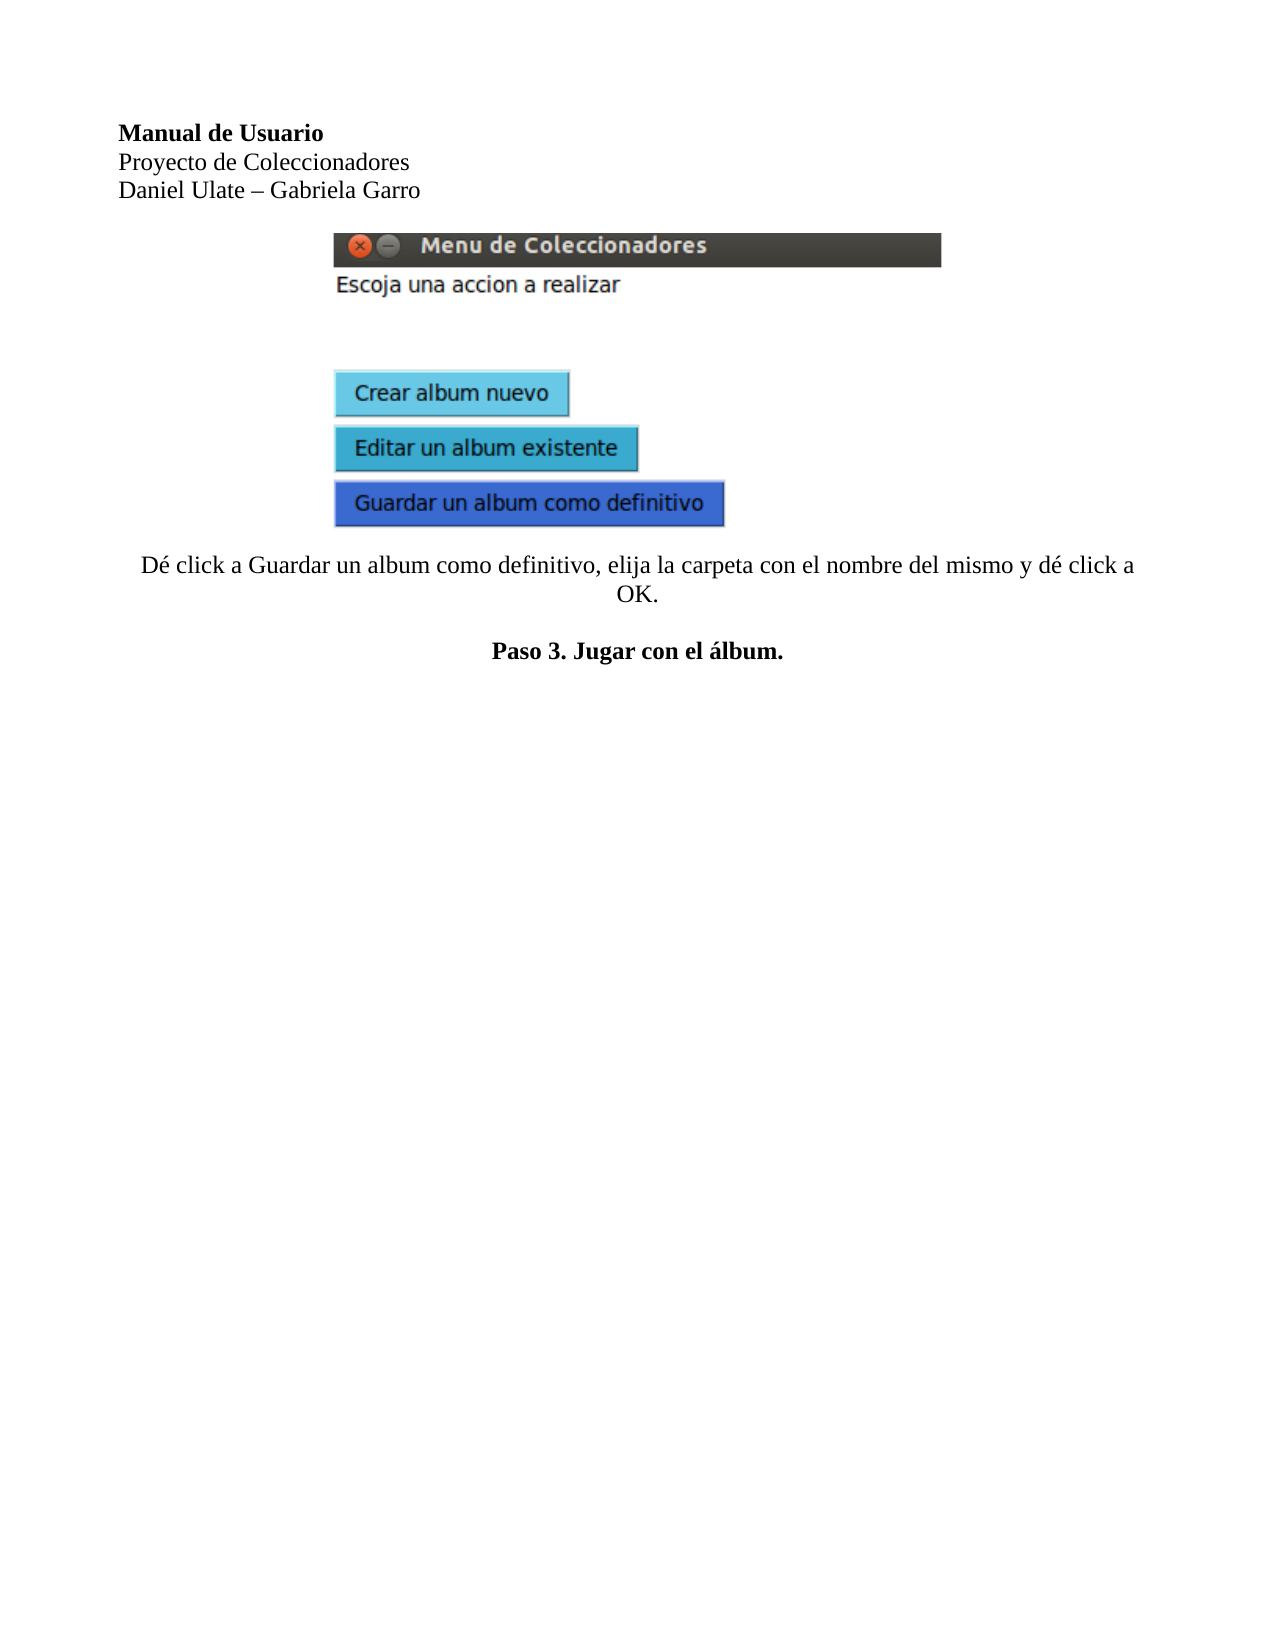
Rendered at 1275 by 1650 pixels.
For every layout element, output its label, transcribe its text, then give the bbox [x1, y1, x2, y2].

text Paso 3. Jugar con el álbum. [118, 636, 1157, 665]
text Dé click a Guardar un album como definitivo, elija la carpeta con el nombre del mismo y dé click a OK. [118, 550, 1157, 608]
picture [333, 233, 942, 544]
